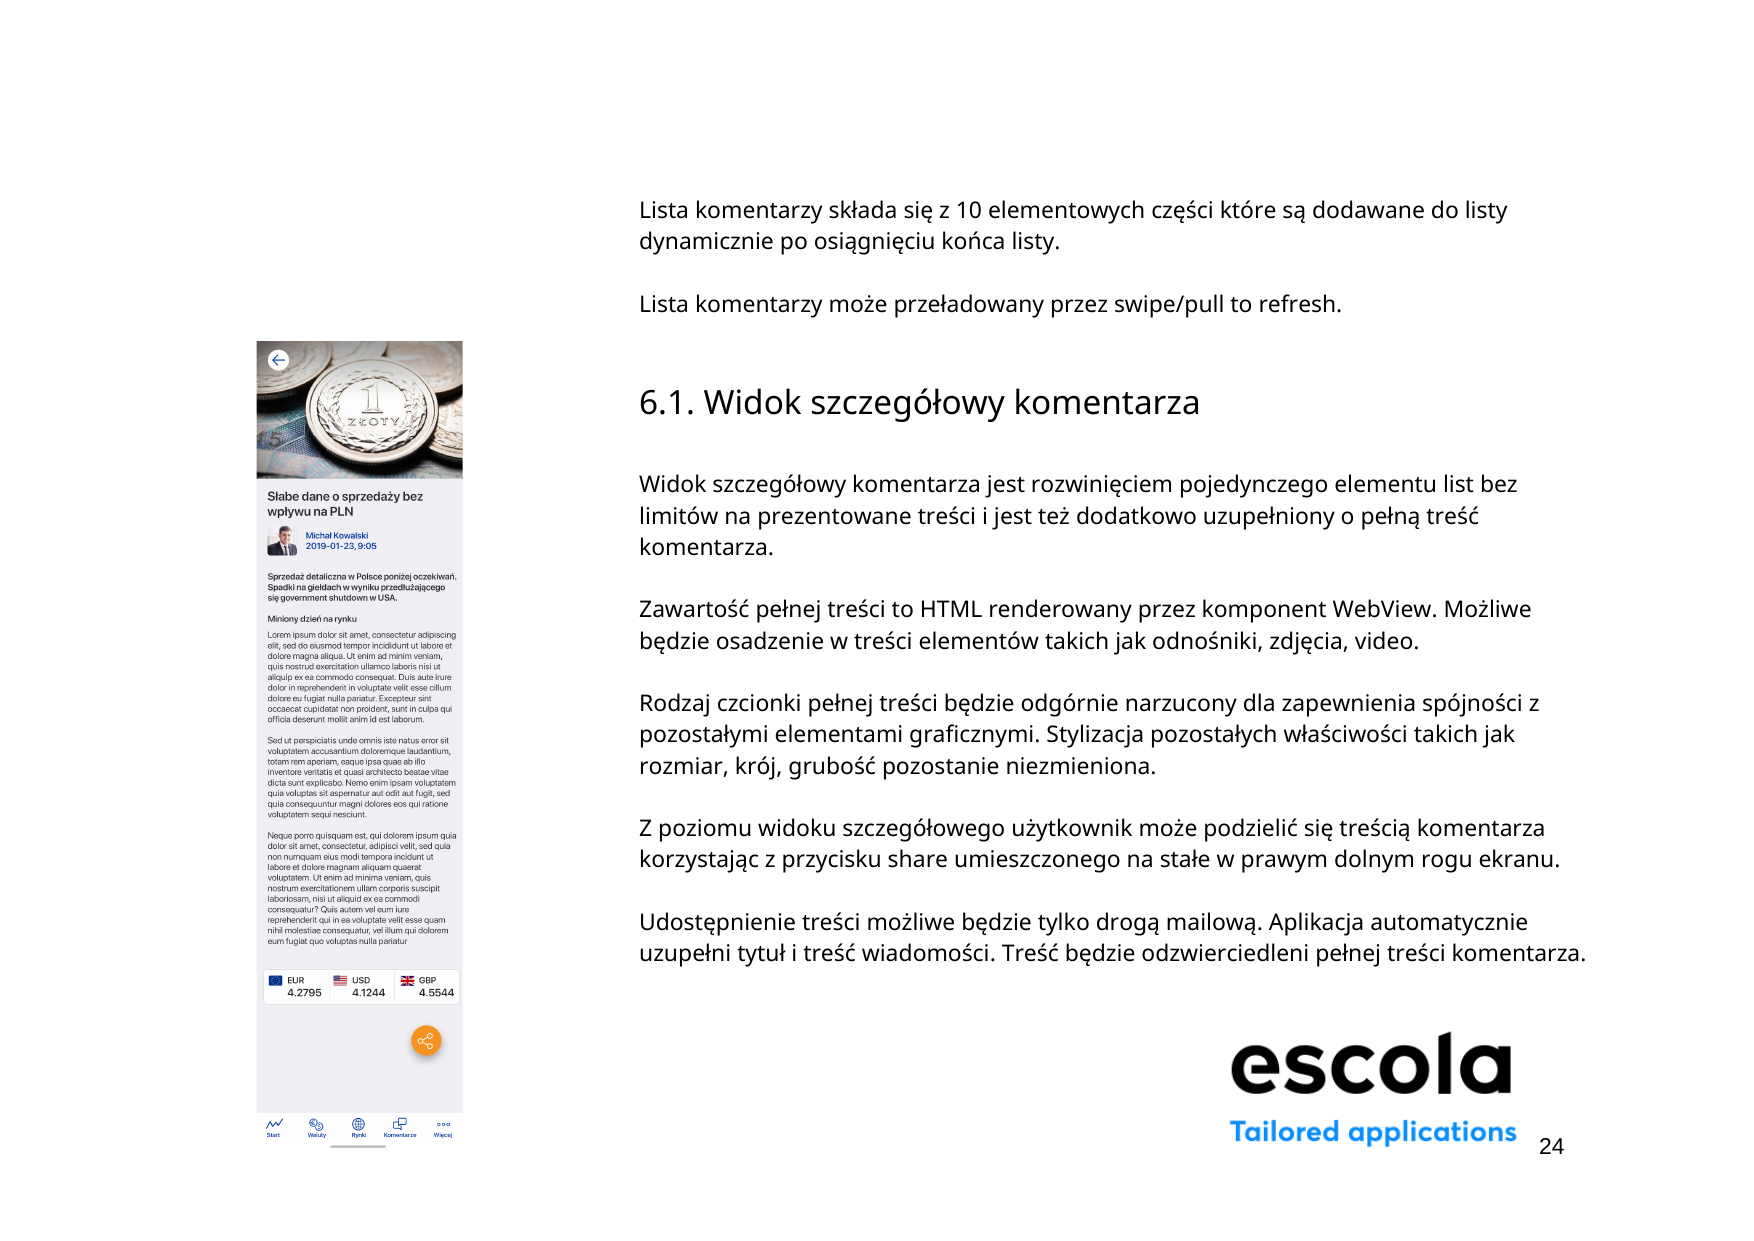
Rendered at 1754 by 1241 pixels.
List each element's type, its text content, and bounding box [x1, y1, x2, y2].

table_cell [139, 331, 628, 979]
table_cell 6.1. Widok szczegółowy komentarza Widok szczegółowy komentarza jest rozwinięciem pojedynczego elementu list bez limitów na prezentowane treści i jest też dodatkowo uzupełniony o pełną treść komentarza. Zawartość pełnej treści to HTML renderowany przez komponent WebView. Możliwe będzie osadzenie w treści elementów takich jak odnośniki, zdjęcia, video. Rodzaj czcionki pełnej treści będzie odgórnie narzucony dla zapewnienia spójności z pozostałymi elementami graficznymi. Stylizacja pozostałych właściwości takich jak rozmiar, krój, grubość pozostanie niezmieniona. Z poziomu widoku szczegółowego użytkownik może podzielić się treścią komentarza korzystając z przycisku share umieszczonego na stałe w prawym dolnym rogu ekranu. Udostępnienie treści możliwe będzie tylko drogą mailową. Aplikacja automatycznie uzupełni tytuł i treść wiadomości. Treść będzie odzwierciedleni pełnej treści komentarza. [630, 331, 1596, 979]
table_cell Lista komentarzy składa się z 10 elementowych części które są dodawane do listy dynamicznie po osiągnięciu końca listy. Lista komentarzy może przeładowany przez swipe/pull to refresh. [630, 152, 1596, 329]
picture [256, 341, 463, 1152]
table_cell [139, 152, 628, 329]
picture [1208, 1019, 1531, 1157]
